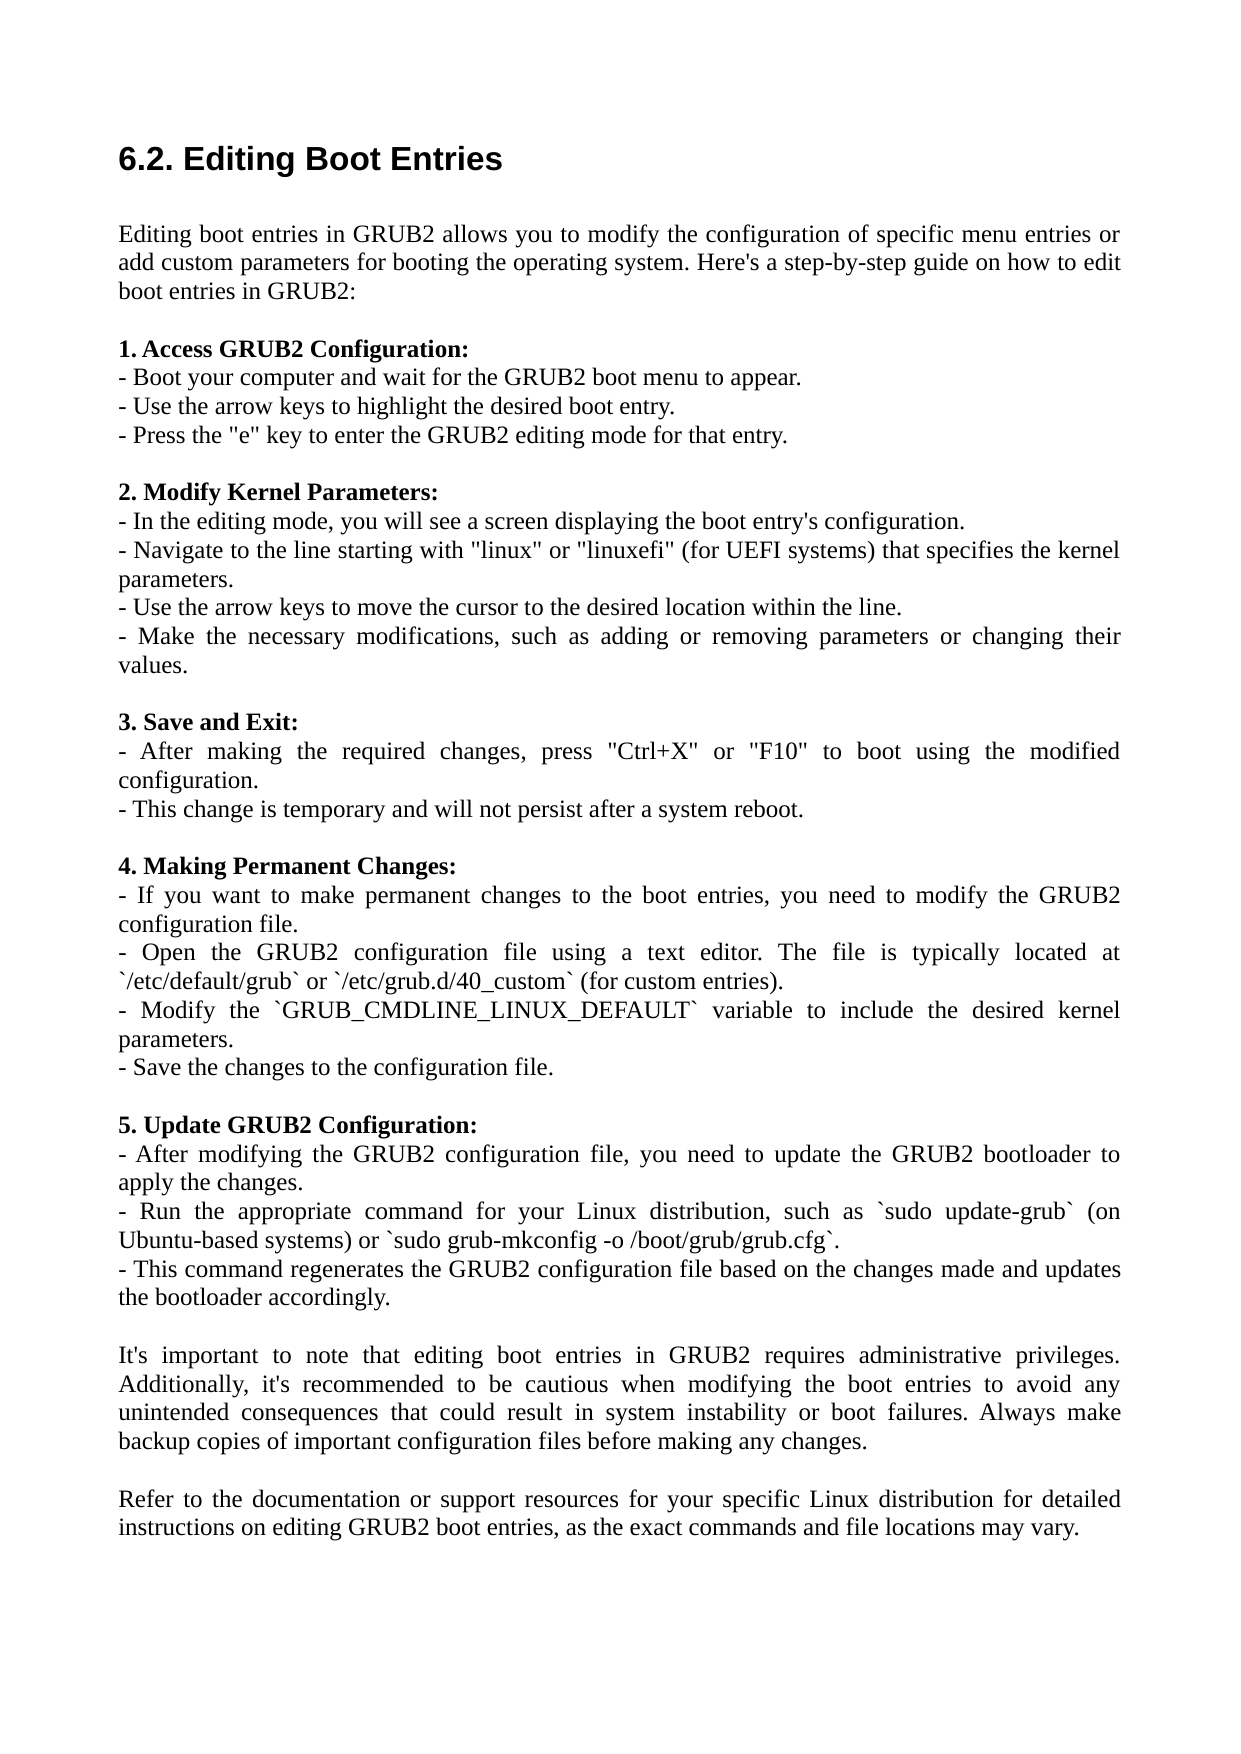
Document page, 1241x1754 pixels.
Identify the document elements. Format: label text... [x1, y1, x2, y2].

text 4. Making Permanent Changes: [118, 851, 1122, 880]
text - Modify the `GRUB_CMDLINE_LINUX_DEFAULT` variable to include the desired kernel parameters. [118, 995, 1122, 1052]
text - Use the arrow keys to move the cursor to the desired location within the line. [118, 592, 1122, 621]
text - Make the necessary modifications, such as adding or removing parameters or changing their values. [118, 621, 1122, 679]
text - Run the appropriate command for your Linux distribution, such as `sudo update-grub` (on Ubuntu-based systems) or `sudo grub-mkconfig -o /boot/grub/grub.cfg`. [118, 1196, 1122, 1254]
text - This command regenerates the GRUB2 configuration file based on the changes made and updates the bootloader accordingly. [118, 1254, 1122, 1311]
text 2. Modify Kernel Parameters: [118, 477, 1122, 506]
subtitle 6.2. Editing Boot Entries [118, 139, 1122, 177]
text 3. Save and Exit: [118, 707, 1122, 736]
text 1. Access GRUB2 Configuration: [118, 334, 1122, 362]
text - Use the arrow keys to highlight the desired boot entry. [118, 391, 1122, 420]
text - Boot your computer and wait for the GRUB2 boot menu to appear. [118, 362, 1122, 391]
text - Press the "e" key to enter the GRUB2 editing mode for that entry. [118, 420, 1122, 449]
text - Open the GRUB2 configuration file using a text editor. The file is typically located at `/etc/default/grub` or `/etc/grub.d/40_custom` (for custom entries). [118, 937, 1122, 995]
text - In the editing mode, you will see a screen displaying the boot entry's configuration. [118, 506, 1122, 535]
text Editing boot entries in GRUB2 allows you to modify the configuration of specific menu entries or add custom parameters for booting the operating system. Here's a step-by-step guide on how to edit boot entries in GRUB2: [118, 219, 1122, 305]
text - Navigate to the line starting with "linux" or "linuxefi" (for UEFI systems) that specifies the kernel parameters. [118, 535, 1122, 592]
text - After modifying the GRUB2 configuration file, you need to update the GRUB2 bootloader to apply the changes. [118, 1139, 1122, 1196]
text Refer to the documentation or support resources for your specific Linux distribution for detailed instructions on editing GRUB2 boot entries, as the exact commands and file locations may vary. [118, 1484, 1122, 1541]
text - After making the required changes, press "Ctrl+X" or "F10" to boot using the modified configuration. [118, 736, 1122, 794]
text - If you want to make permanent changes to the boot entries, you need to modify the GRUB2 configuration file. [118, 880, 1122, 937]
text - Save the changes to the configuration file. [118, 1052, 1122, 1081]
text It's important to note that editing boot entries in GRUB2 requires administrative privileges. Additionally, it's recommended to be cautious when modifying the boot entries to avoid any unintended consequences that could result in system instability or boot failures. Always make backup copies of important configuration files before making any changes. [118, 1340, 1122, 1455]
text 5. Update GRUB2 Configuration: [118, 1110, 1122, 1139]
text - This change is temporary and will not persist after a system reboot. [118, 794, 1122, 822]
